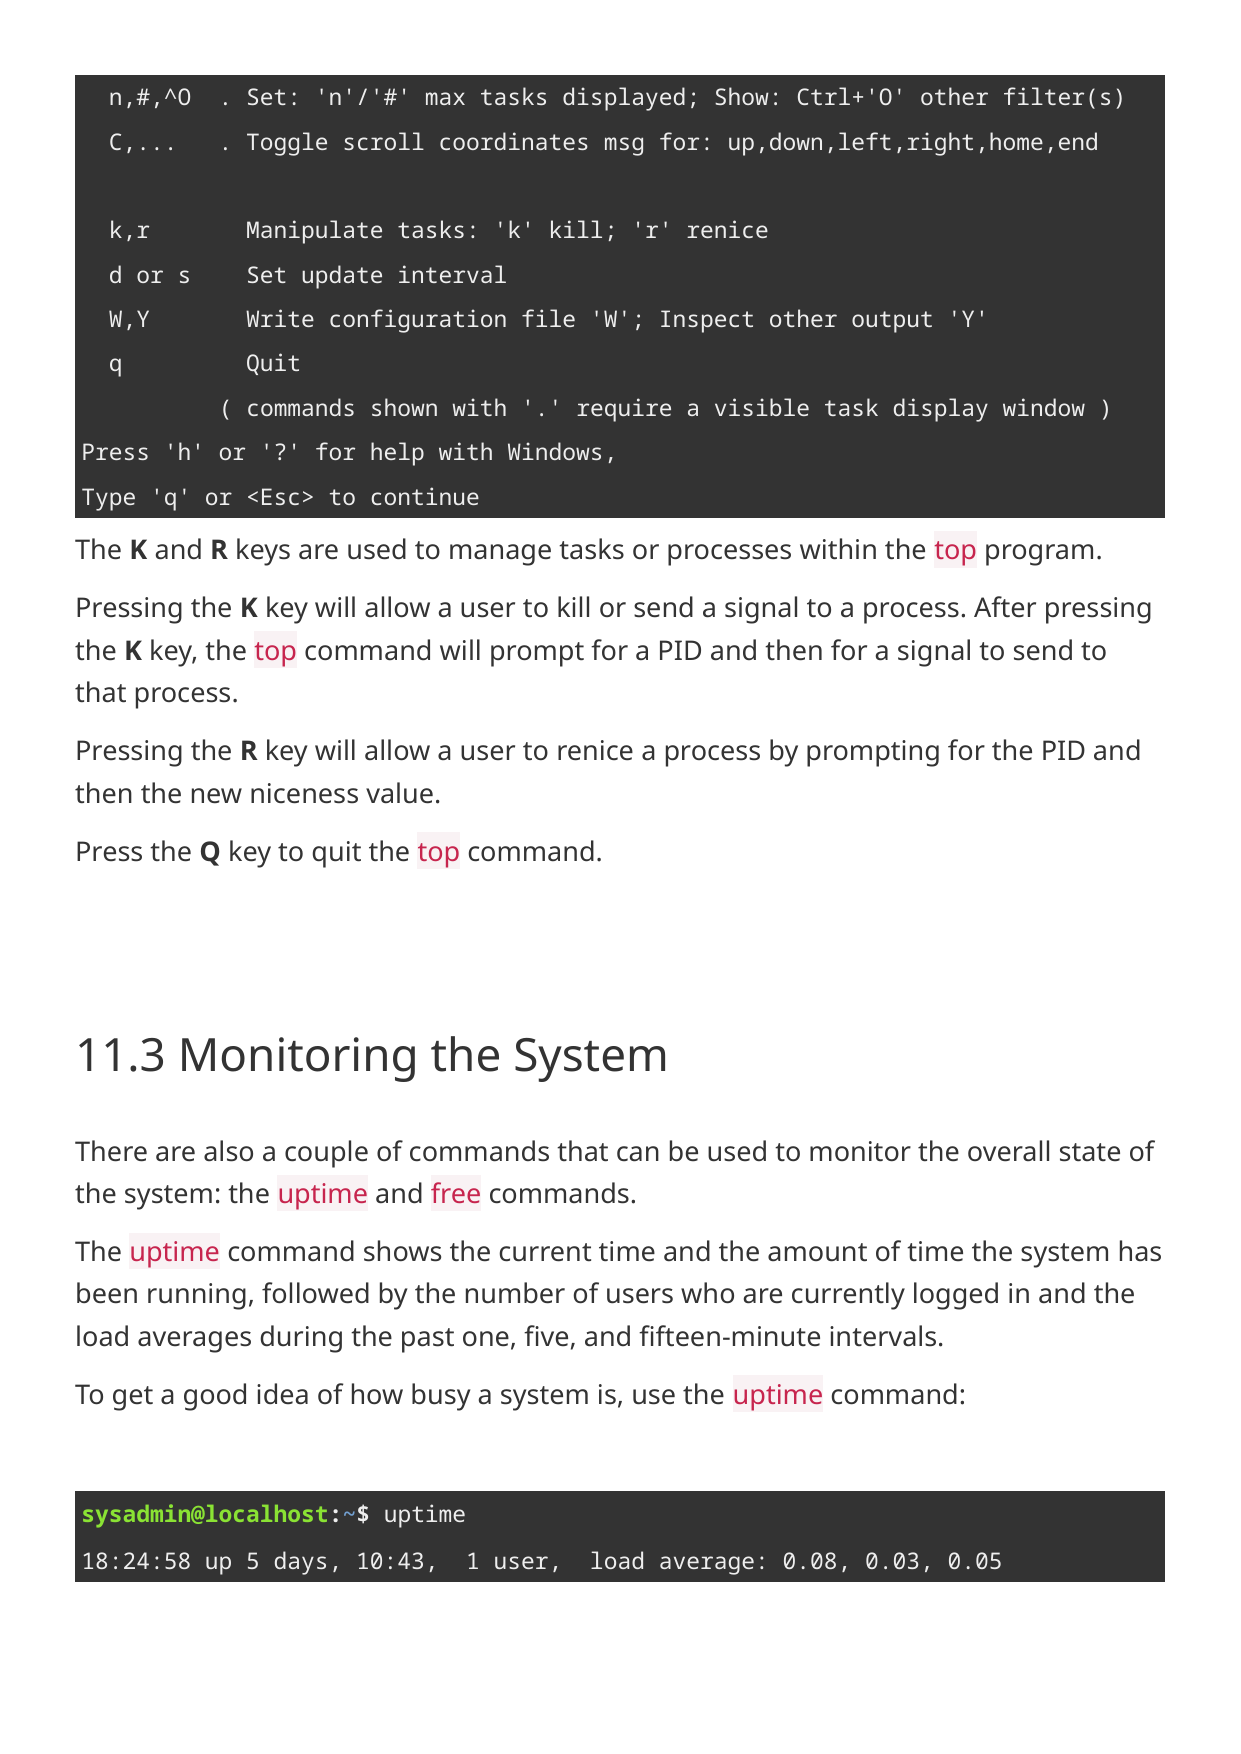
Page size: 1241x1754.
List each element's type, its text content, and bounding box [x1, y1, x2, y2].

text There are also a couple of commands that can be used to monitor the overall state of the system: the uptime and free commands. [75, 1132, 1165, 1211]
text Pressing the K key will allow a user to kill or send a signal to a process. After pressing the K key, the top command will prompt for a PID and then for a signal to send to that process. [75, 589, 1165, 711]
text Pressing the R key will allow a user to renice a process by prompting for the PID and then the new niceness value. [75, 732, 1165, 811]
text Press the Q key to quit the top command. [75, 832, 1165, 869]
text n,#,^O . Set: 'n'/'#' max tasks displayed; Show: Ctrl+'O' other filter(s) [75, 75, 1165, 112]
text ( commands shown with '.' require a visible task display window ) [75, 386, 1165, 423]
text W,Y Write configuration file 'W'; Inspect other output 'Y' [75, 297, 1165, 334]
text C,... . Toggle scroll coordinates msg for: up,down,left,right,home,end [75, 119, 1165, 157]
text k,r Manipulate tasks: 'k' kill; 'r' renice [75, 208, 1165, 245]
text q Quit [75, 341, 1165, 378]
text 18:24:58 up 5 days, 10:43, 1 user, load average: 0.08, 0.03, 0.05 [75, 1539, 1165, 1582]
subtitle 11.3 Monitoring the System [75, 1022, 1165, 1084]
text sysadmin@localhost:~$ uptime [75, 1491, 1165, 1529]
text The K and R keys are used to manage tasks or processes within the top program. [75, 531, 1165, 568]
text The uptime command shows the current time and the amount of time the system has been running, followed by the number of users who are currently logged in and the load averages during the past one, five, and fifteen-minute intervals. [75, 1233, 1165, 1354]
text d or s Set update interval [75, 252, 1165, 290]
text To get a good idea of how busy a system is, use the uptime command: [75, 1375, 1165, 1412]
text Type 'q' or <Esc> to continue [75, 474, 1165, 518]
text Press 'h' or '?' for help with Windows, [75, 430, 1165, 467]
